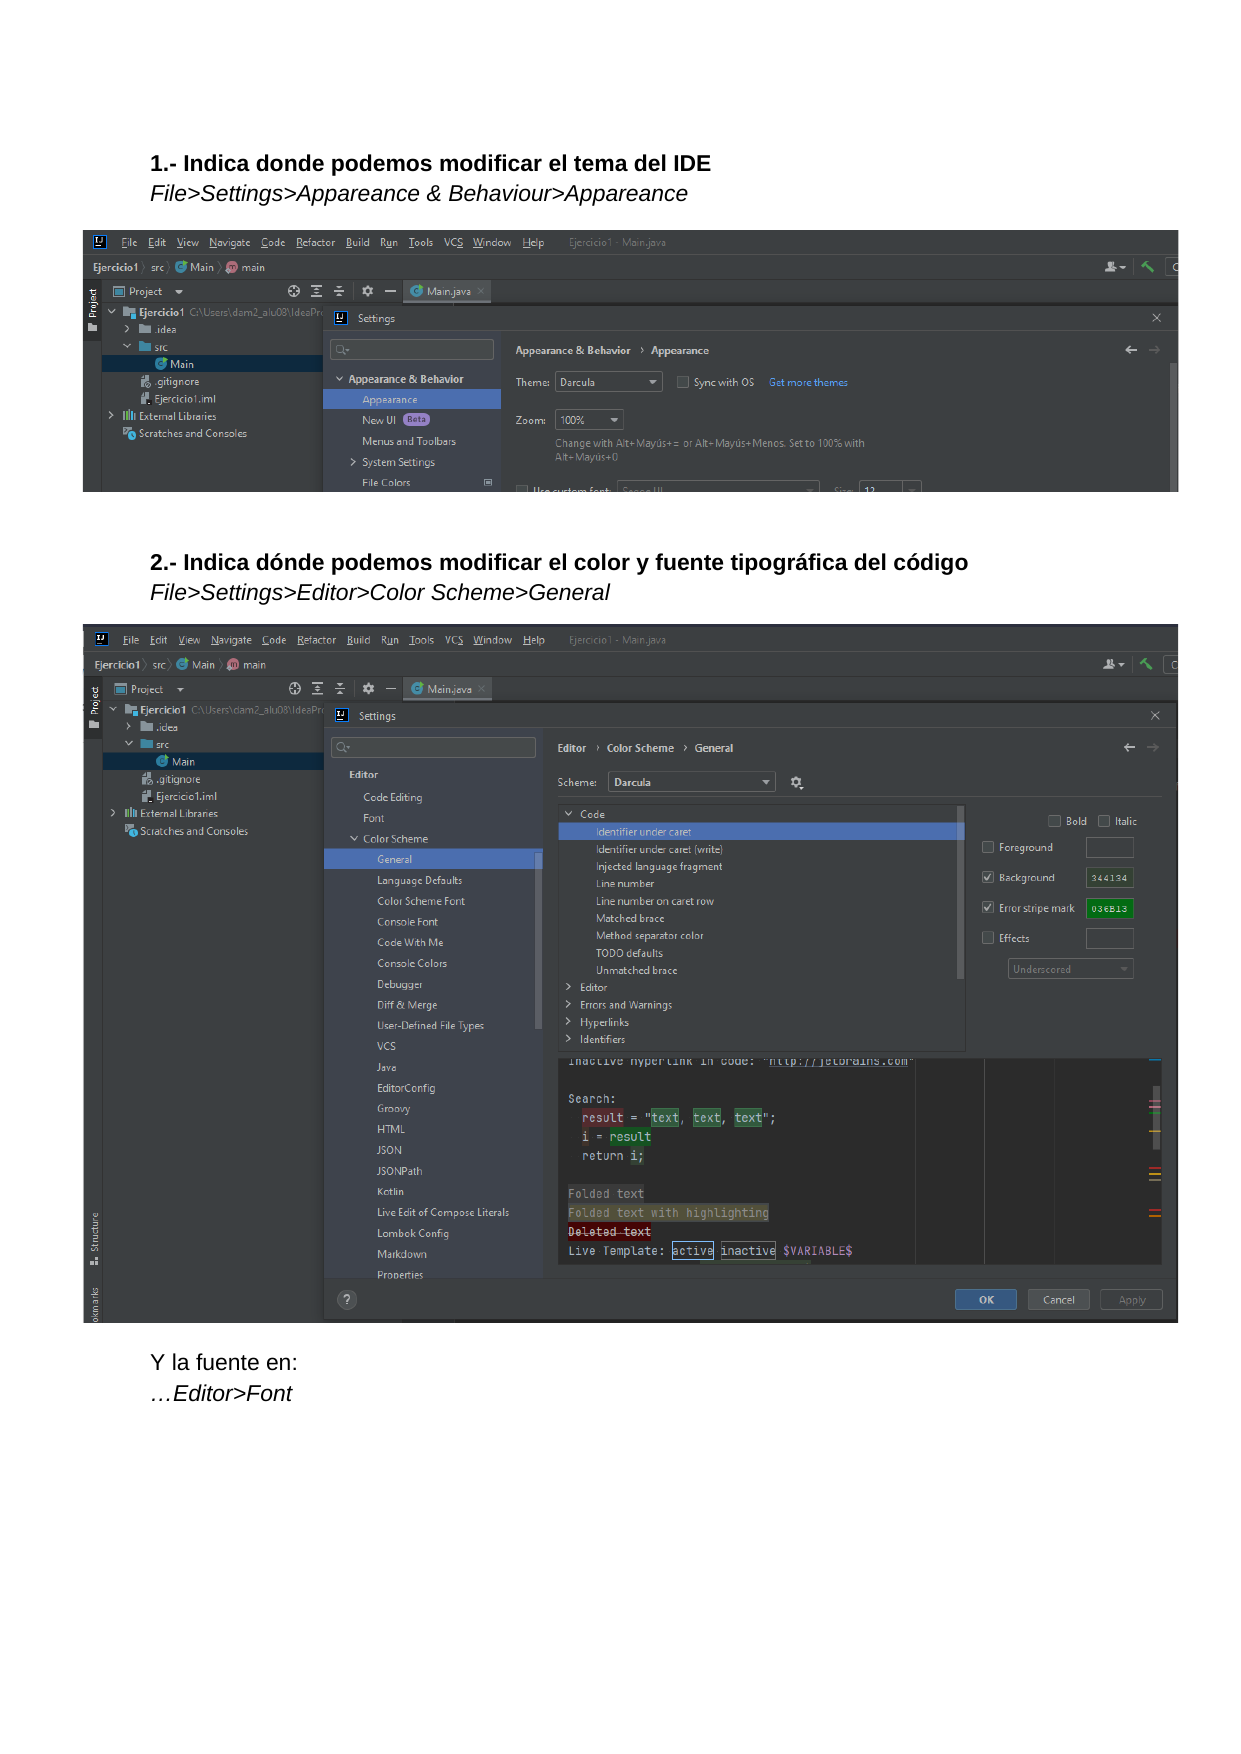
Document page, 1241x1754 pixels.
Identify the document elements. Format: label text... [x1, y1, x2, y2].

text 2.- Indica dónde podemos modificar el color y fuente tipográfica del código [150, 549, 1090, 575]
text File>Settings>Appareance & Behaviour>Appareance [150, 180, 1090, 207]
text 1.- Indica donde podemos modificar el tema del IDE [150, 150, 1090, 176]
text …Editor>Font [150, 1379, 1090, 1406]
text Y la fuente en: [150, 1323, 1090, 1376]
picture [82, 230, 1179, 492]
picture [82, 624, 1179, 1323]
text File>Settings>Editor>Color Scheme>General [150, 579, 1090, 605]
text [150, 609, 1090, 624]
